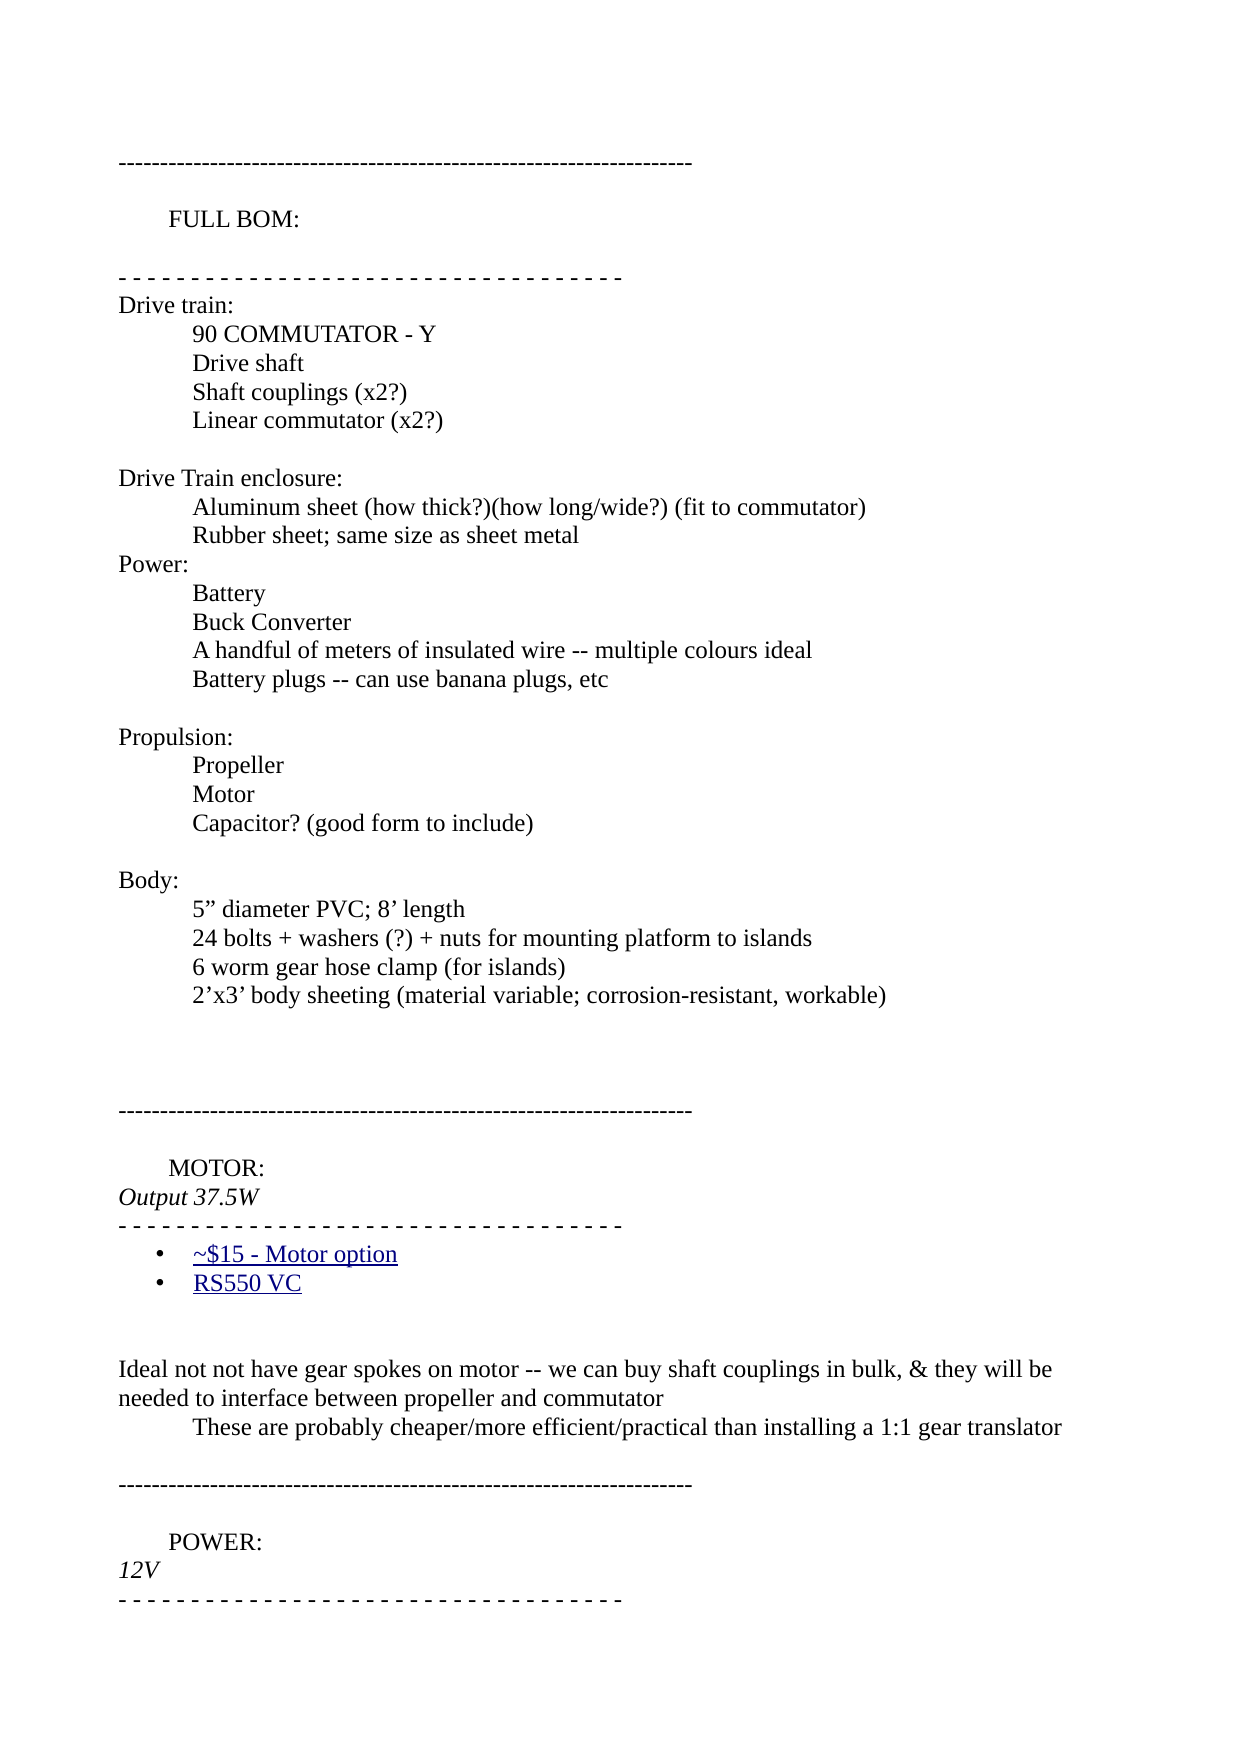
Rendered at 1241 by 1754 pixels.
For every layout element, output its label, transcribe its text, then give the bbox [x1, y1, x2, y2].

list ~$15 - Motor option [156, 1239, 1122, 1268]
text Drive train: [118, 291, 1122, 319]
text - - - - - - - - - - - - - - - - - - - - - - - - - - - - - - - - - - - [118, 1584, 1122, 1613]
text Capacitor? (good form to include) [118, 808, 1122, 837]
text Shaft couplings (x2?) [118, 377, 1122, 406]
text - - - - - - - - - - - - - - - - - - - - - - - - - - - - - - - - - - - [118, 1211, 1122, 1239]
text Buck Converter [118, 607, 1122, 636]
text Body: [118, 866, 1122, 894]
text Aluminum sheet (how thick?)(how long/wide?) (fit to commutator) [118, 492, 1122, 521]
text 12V [118, 1556, 1122, 1584]
text Ideal not not have gear spokes on motor -- we can buy shaft couplings in bulk, & they will be needed to interface between propeller and commutator [118, 1354, 1122, 1412]
text Battery plugs -- can use banana plugs, etc [118, 664, 1122, 693]
text Linear commutator (x2?) [118, 406, 1122, 434]
text Output 37.5W [118, 1182, 1122, 1211]
text Power: [118, 549, 1122, 578]
text Propulsion: [118, 722, 1122, 751]
text Drive shaft [118, 348, 1122, 377]
text 24 bolts + washers (?) + nuts for mounting platform to islands [118, 923, 1122, 952]
text Motor [118, 779, 1122, 808]
text Rubber sheet; same size as sheet metal [118, 521, 1122, 549]
text FULL BOM: [118, 204, 1122, 233]
list RS550 VC [156, 1268, 1122, 1297]
text Battery [118, 578, 1122, 607]
text 6 worm gear hose clamp (for islands) [118, 952, 1122, 981]
text --------------------------------------------------------------------- [118, 1469, 1122, 1498]
text These are probably cheaper/more efficient/practical than installing a 1:1 gear translator [118, 1412, 1122, 1441]
text Drive Train enclosure: [118, 463, 1122, 492]
text MOTOR: [118, 1153, 1122, 1182]
text A handful of meters of insulated wire -- multiple colours ideal [118, 636, 1122, 664]
text --------------------------------------------------------------------- [118, 1096, 1122, 1124]
text - - - - - - - - - - - - - - - - - - - - - - - - - - - - - - - - - - - [118, 262, 1122, 291]
text --------------------------------------------------------------------- [118, 147, 1122, 176]
text 2’x3’ body sheeting (material variable; corrosion-resistant, workable) [118, 981, 1122, 1009]
text 90 COMMUTATOR - Y [118, 319, 1122, 348]
text Propeller [118, 751, 1122, 779]
text 5” diameter PVC; 8’ length [118, 894, 1122, 923]
text POWER: [118, 1527, 1122, 1556]
